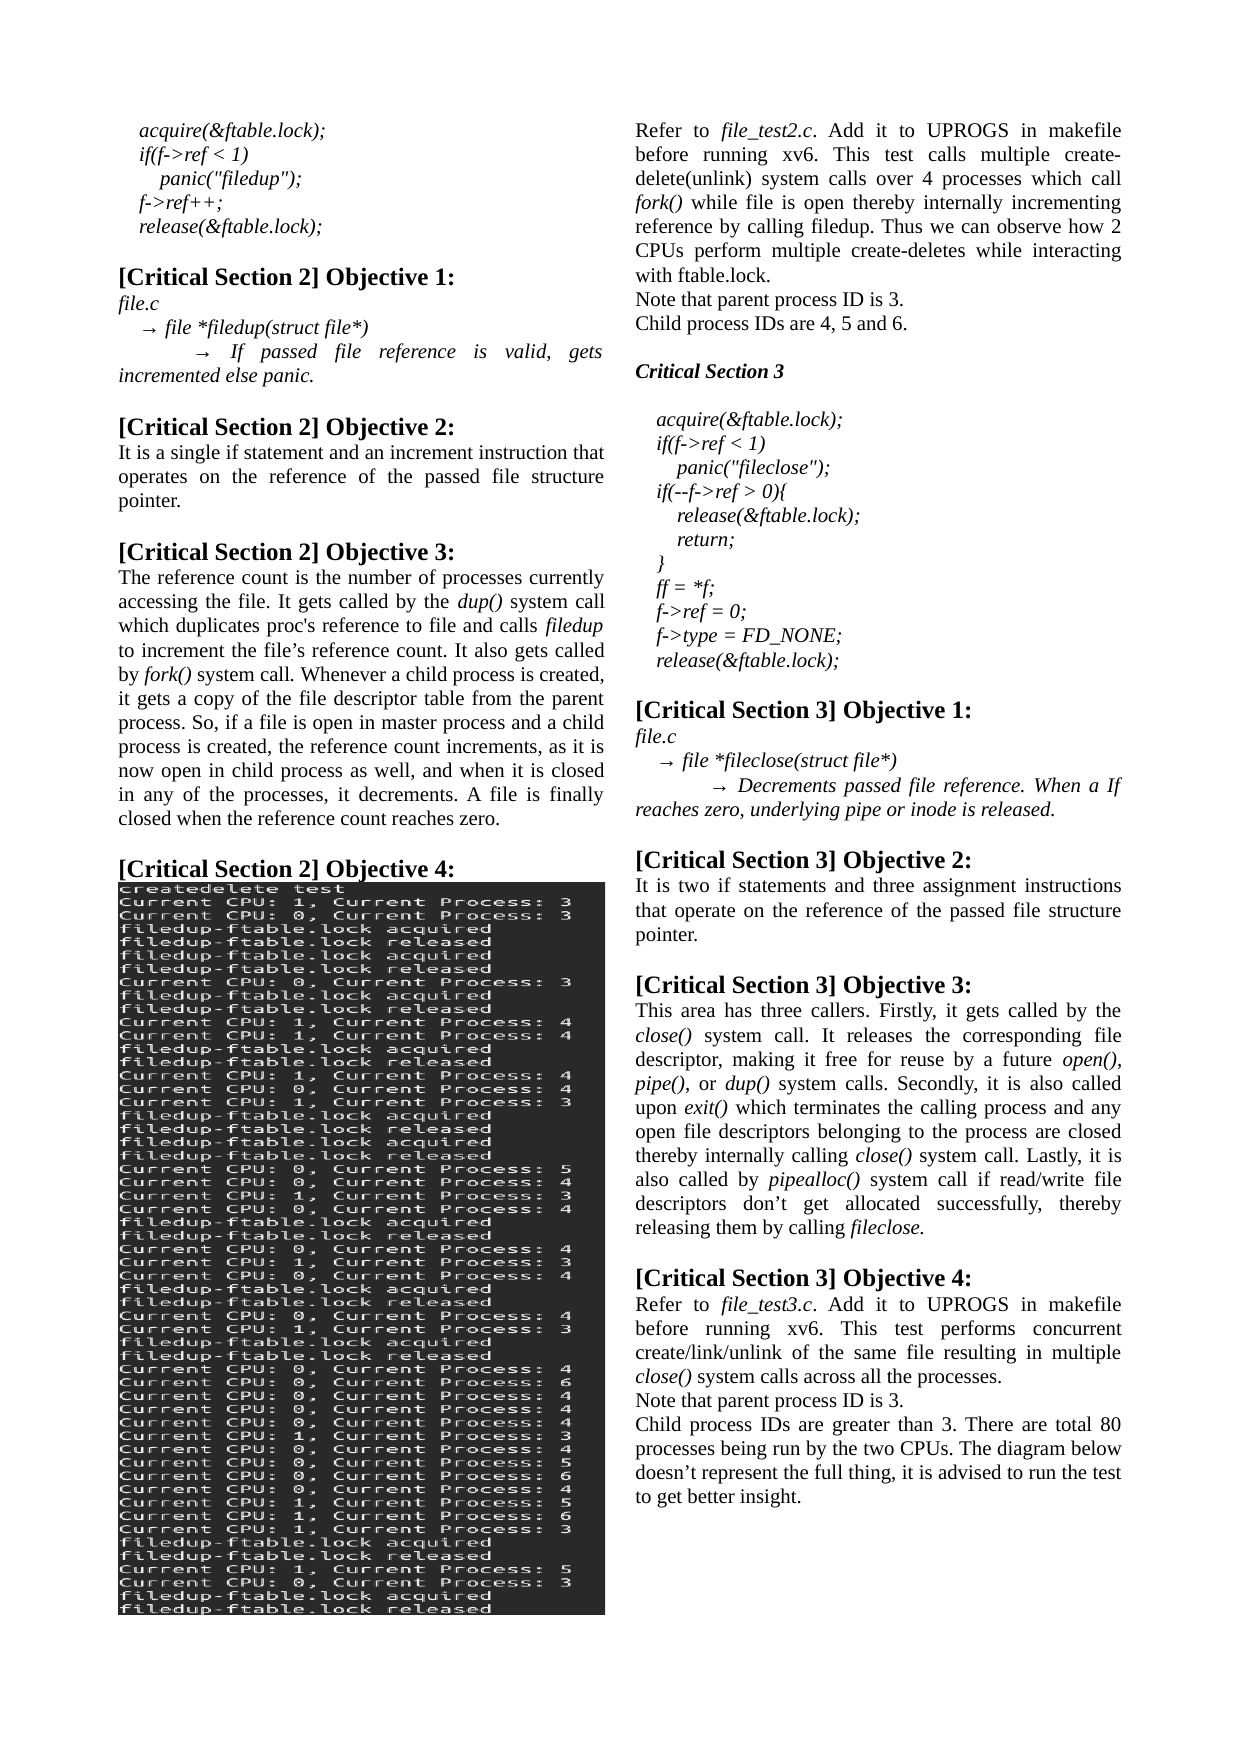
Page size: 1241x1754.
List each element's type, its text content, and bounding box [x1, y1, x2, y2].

text file.c [118, 291, 605, 315]
text acquire(&ftable.lock); [635, 407, 1122, 431]
text f->ref++; [118, 190, 605, 214]
text It is a single if statement and an increment instruction that operates on the reference of the passed file structure pointer. [118, 440, 605, 512]
text Refer to file_test3.c. Add it to UPROGS in makefile before running xv6. This test performs concurrent create/link/unlink of the same file resulting in multiple close() system calls across all the processes. [635, 1292, 1122, 1388]
text Note that parent process ID is 3. [635, 1388, 1122, 1412]
text acquire(&ftable.lock); [118, 118, 605, 142]
text return; [635, 527, 1122, 551]
text [Critical Section 2] Objective 2: [118, 412, 605, 440]
text [Critical Section 3] Objective 1: [635, 696, 1122, 724]
text release(&ftable.lock); [118, 214, 605, 238]
text [Critical Section 3] Objective 3: [635, 970, 1122, 998]
text [Critical Section 3] Objective 2: [635, 845, 1122, 873]
text release(&ftable.lock); [635, 647, 1122, 672]
text → file *fileclose(struct file*) [635, 748, 1122, 772]
text f->ref = 0; [635, 599, 1122, 623]
text [Critical Section 2] Objective 4: [118, 854, 605, 882]
text → Decrements passed file reference. When a If reaches zero, underlying pipe or inode is released. [635, 772, 1122, 821]
text panic("filedup"); [118, 166, 605, 190]
text Child process IDs are greater than 3. There are total 80 processes being run by the two CPUs. The diagram below doesn’t represent the full thing, it is advised to run the test to get better insight. [635, 1412, 1122, 1508]
text Note that parent process ID is 3. [635, 287, 1122, 311]
text if(f->ref < 1) [635, 431, 1122, 455]
text if(f->ref < 1) [118, 142, 605, 166]
text [Critical Section 3] Objective 4: [635, 1263, 1122, 1292]
text panic("fileclose"); [635, 455, 1122, 479]
text release(&ftable.lock); [635, 503, 1122, 527]
text → If passed file reference is valid, gets incremented else panic. [118, 339, 605, 387]
text [Critical Section 2] Objective 1: [118, 262, 605, 291]
picture [118, 882, 605, 1615]
text file.c [635, 724, 1122, 748]
text f->type = FD_NONE; [635, 623, 1122, 647]
text The reference count is the number of processes currently accessing the file. It gets called by the dup() system call which duplicates proc's reference to file and calls filedup to increment the file’s reference count. It also gets called by fork() system call. Whenever a child process is created, it gets a copy of the file descriptor table from the parent process. So, if a file is open in master process and a child process is created, the reference count increments, as it is now open in child process as well, and when it is closed in any of the processes, it decrements. A file is finally closed when the reference count reaches zero. [118, 565, 605, 830]
text Refer to file_test2.c. Add it to UPROGS in makefile before running xv6. This test calls multiple create-delete(unlink) system calls over 4 processes which call fork() while file is open thereby internally incrementing reference by calling filedup. Thus we can observe how 2 CPUs perform multiple create-deletes while interacting with ftable.lock. [635, 118, 1122, 287]
text → file *filedup(struct file*) [118, 315, 605, 339]
text if(--f->ref > 0){ [635, 479, 1122, 503]
text Critical Section 3 [635, 359, 1122, 383]
text This area has three callers. Firstly, it gets called by the close() system call. It releases the corresponding file descriptor, making it free for reuse by a future open(), pipe(), or dup() system calls. Secondly, it is also called upon exit() which terminates the calling process and any open file descriptors belonging to the process are closed thereby internally calling close() system call. Lastly, it is also called by pipealloc() system call if read/write file descriptors don’t get allocated successfully, thereby releasing them by calling fileclose. [635, 998, 1122, 1239]
text ff = *f; [635, 575, 1122, 599]
text Child process IDs are 4, 5 and 6. [635, 311, 1122, 335]
text } [635, 551, 1122, 575]
text It is two if statements and three assignment instructions that operate on the reference of the passed file structure pointer. [635, 873, 1122, 946]
text [Critical Section 2] Objective 3: [118, 537, 605, 565]
